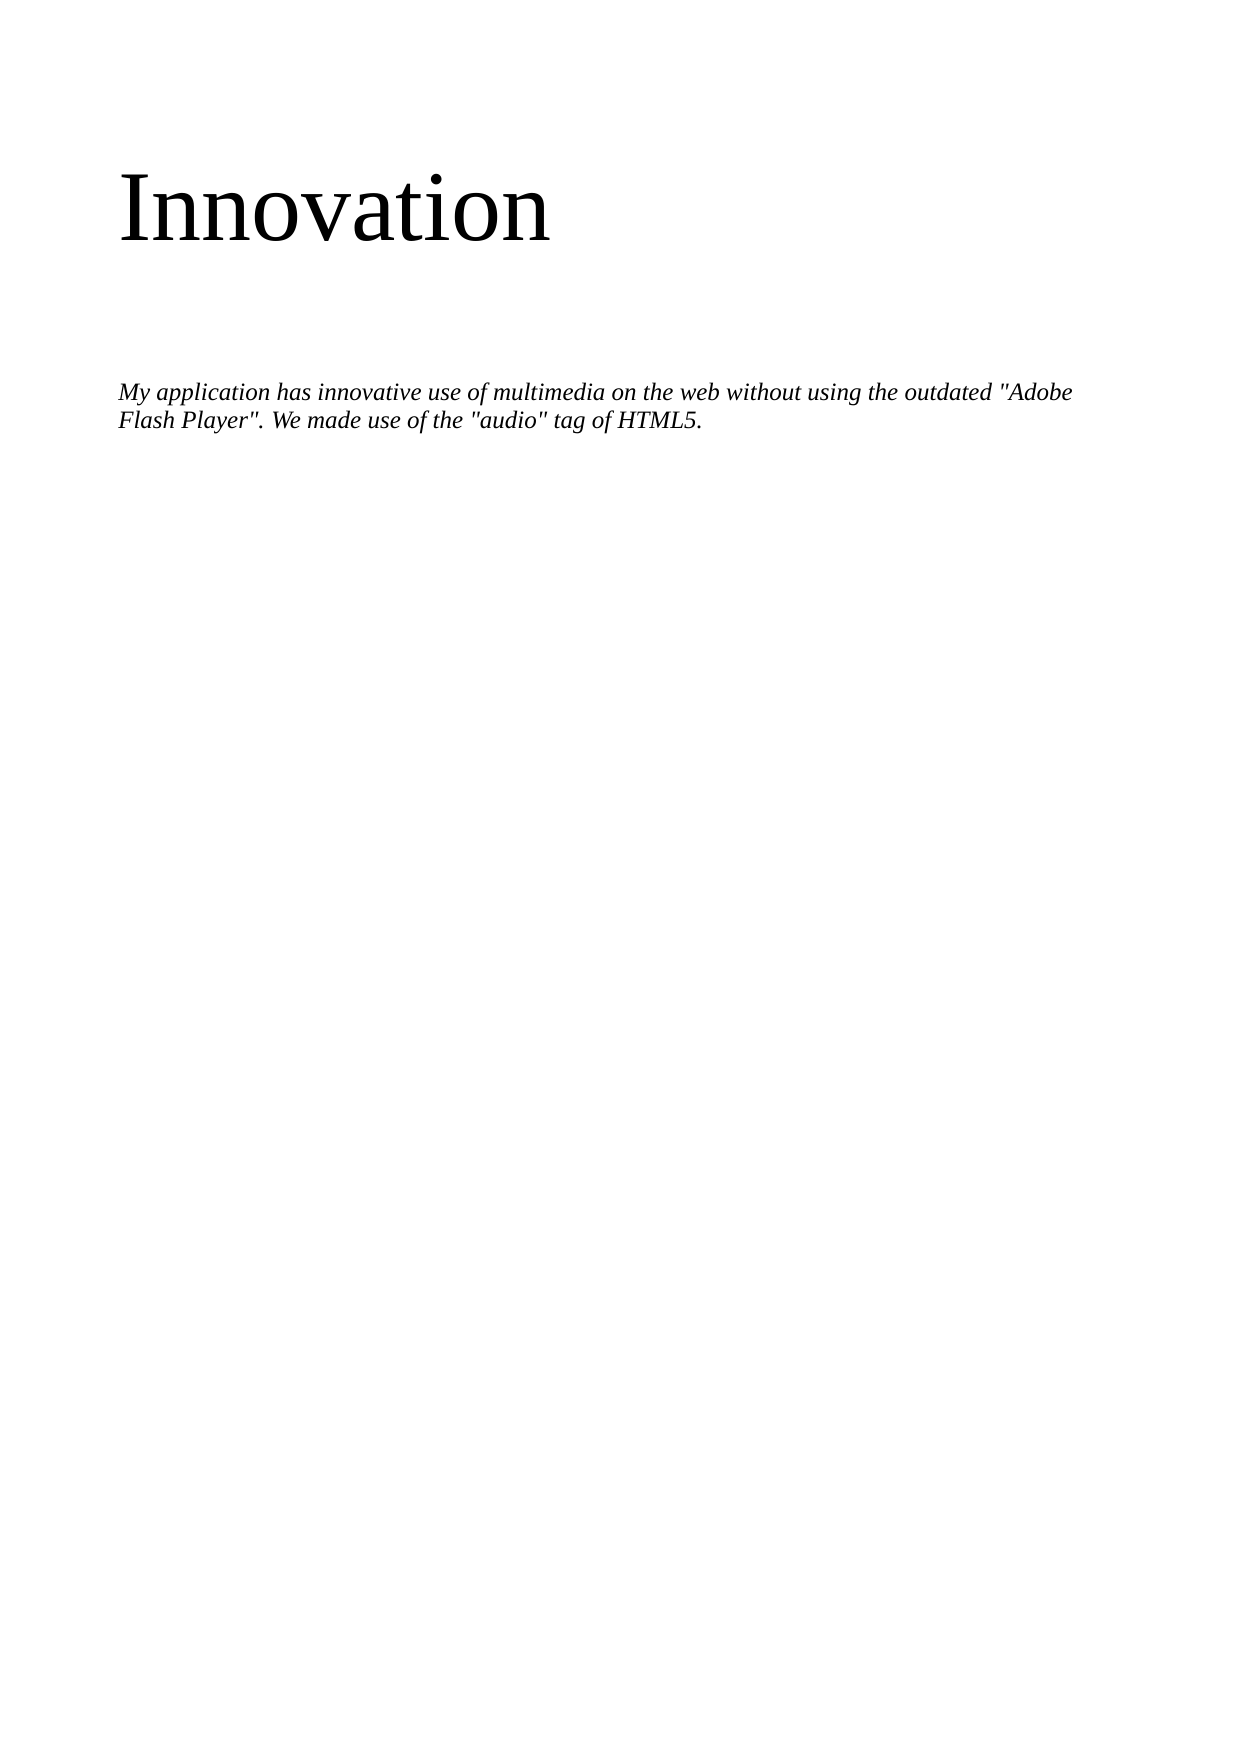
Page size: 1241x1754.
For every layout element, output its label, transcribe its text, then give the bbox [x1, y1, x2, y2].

text My application has innovative use of multimedia on the web without using the outdated "Adobe Flash Player". We made use of the "audio" tag of HTML5. [118, 377, 1122, 434]
text Innovation [118, 147, 1122, 262]
